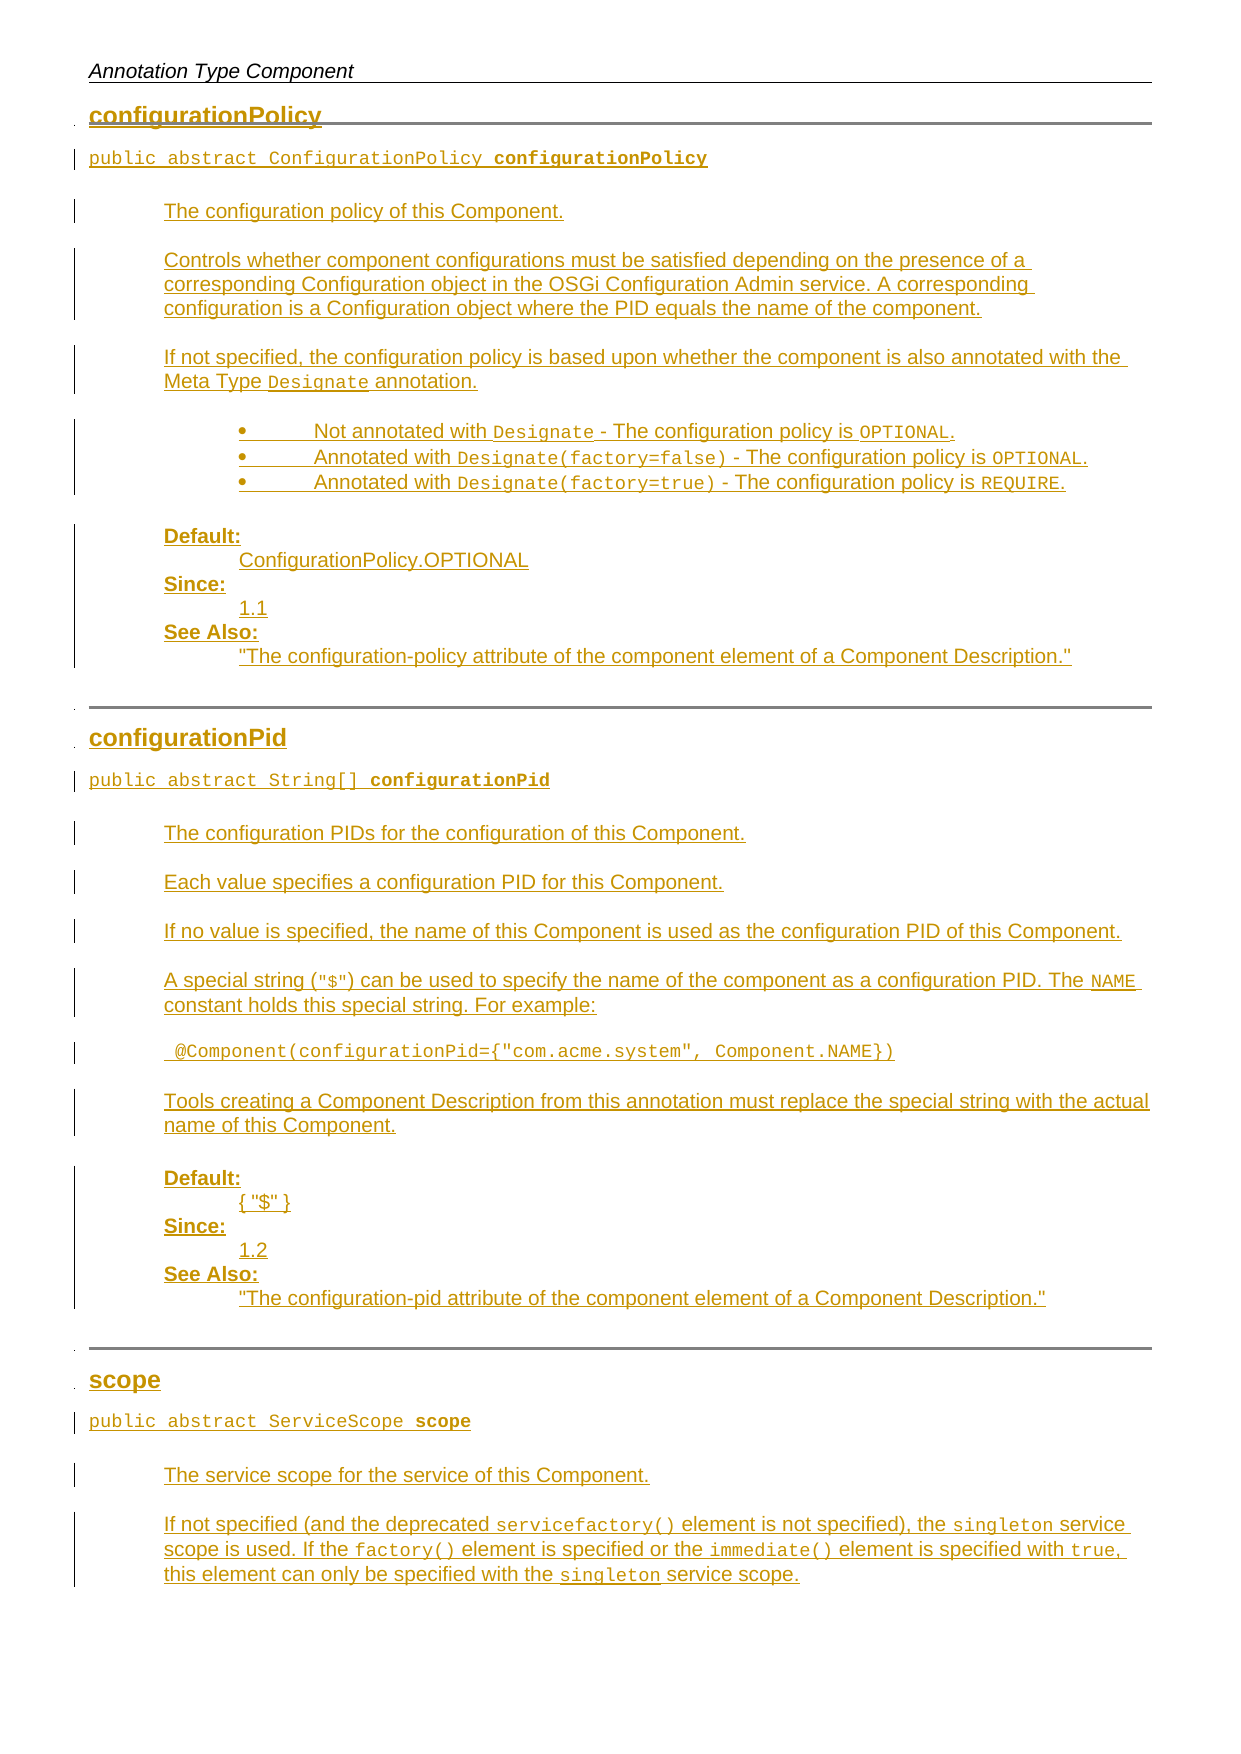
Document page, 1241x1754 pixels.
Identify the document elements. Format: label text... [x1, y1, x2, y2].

text See Also: [163, 620, 1152, 644]
text The configuration policy of this Component. [163, 199, 1152, 223]
text public abstract String[] configurationPid [88, 771, 1152, 792]
text Controls whether component configurations must be satisfied depending on the presence of a corresponding Configuration object in the OSGi Configuration Admin service. A corresponding configuration is a Configuration object where the PID equals the name of the component. [163, 248, 1152, 320]
text ConfigurationPolicy.OPTIONAL [238, 548, 1152, 572]
text Default: [163, 524, 1152, 548]
text "The configuration-pid attribute of the component element of a Component Description." [238, 1285, 1152, 1309]
list Annotated with Designate(factory=true) - The configuration policy is REQUIRE. [238, 470, 1152, 495]
list Annotated with Designate(factory=false) - The configuration policy is OPTIONAL. [238, 444, 1152, 470]
text Since: [163, 1213, 1152, 1237]
text 1.2 [238, 1237, 1152, 1261]
text 1.1 [238, 596, 1152, 620]
text public abstract ConfigurationPolicy configurationPolicy [88, 149, 1152, 170]
text Tools creating a Component Description from this annotation must replace the special string with the actual name of this Component. [163, 1088, 1152, 1136]
text Each value specifies a configuration PID for this Component. [163, 870, 1152, 894]
text "The configuration-policy attribute of the component element of a Component Description." [238, 644, 1152, 668]
text The service scope for the service of this Component. [163, 1463, 1152, 1487]
subtitle configurationPid [161, 743, 1152, 747]
text @Component(configurationPid={"com.acme.system", Component.NAME}) [163, 1042, 1152, 1063]
text If not specified, the configuration policy is based upon whether the component is also annotated with the Meta Type Designate annotation. [163, 345, 1152, 394]
text public abstract ServiceScope scope [88, 1412, 1152, 1433]
text The configuration PIDs for the configuration of this Component. [163, 821, 1152, 845]
text See Also: [163, 1261, 1152, 1285]
list Not annotated with Designate - The configuration policy is OPTIONAL. [238, 419, 1152, 444]
text If no value is specified, the name of this Component is used as the configuration PID of this Component. [163, 919, 1152, 943]
text { "$" } [238, 1189, 1152, 1213]
text A special string ("$") can be used to specify the name of the component as a configuration PID. The NAME constant holds this special string. For example: [163, 968, 1152, 1017]
text If not specified (and the deprecated servicefactory() element is not specified), the singleton service scope is used. If the factory() element is specified or the immediate() element is specified with true, this element can only be specified with the singleton service scope. [163, 1512, 1152, 1587]
text Since: [163, 572, 1152, 596]
text Default: [163, 1166, 1152, 1189]
